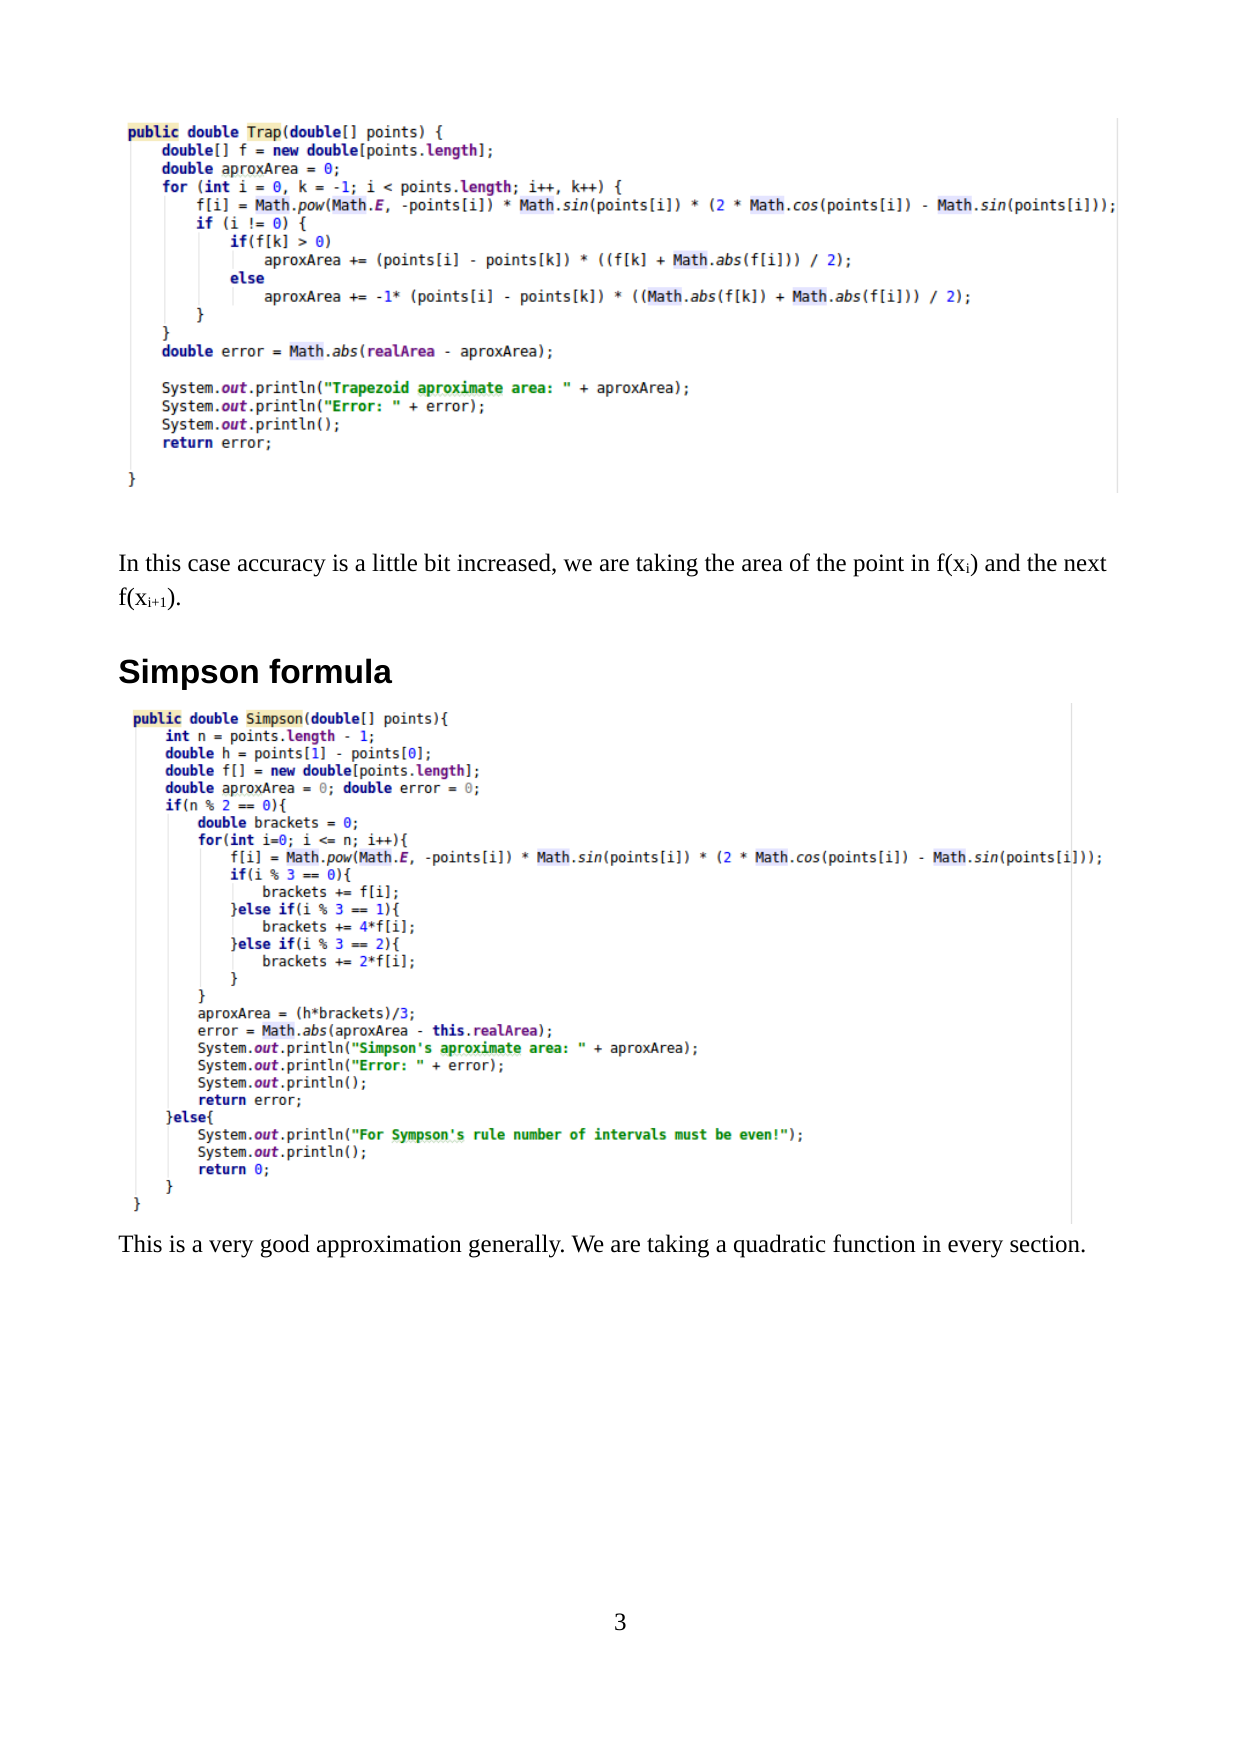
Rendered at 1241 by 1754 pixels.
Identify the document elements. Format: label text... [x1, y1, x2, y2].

subtitle Simpson formula [118, 652, 1122, 691]
picture [118, 118, 1123, 493]
picture [118, 703, 1123, 1224]
text This is a very good approximation generally. We are taking a quadratic function in every section. [118, 1224, 1122, 1258]
text In this case accuracy is a little bit increased, we are taking the area of the point in f(xi) and the next f(xi+1). [118, 548, 1122, 611]
